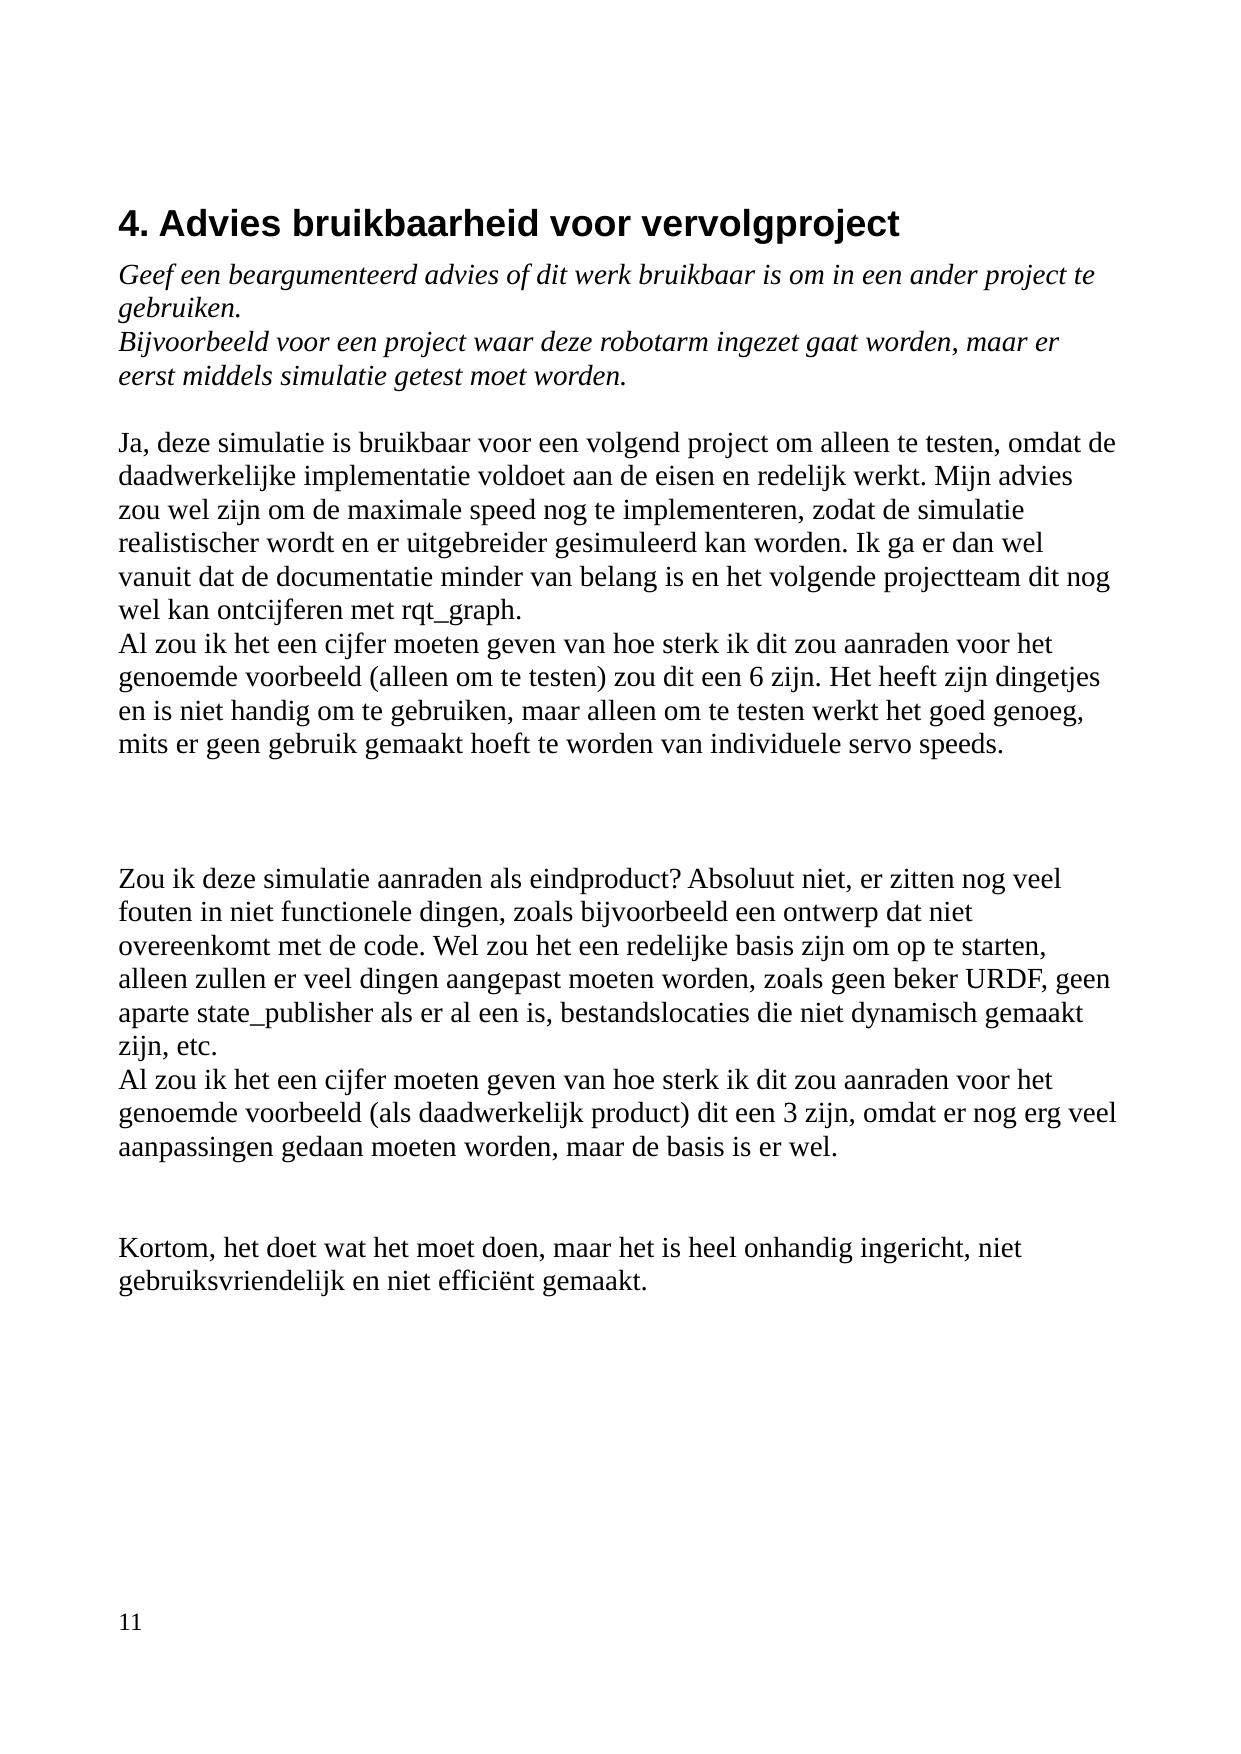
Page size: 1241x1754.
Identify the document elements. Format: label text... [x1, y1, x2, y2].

text Zou ik deze simulatie aanraden als eindproduct? Absoluut niet, er zitten nog veel fouten in niet functionele dingen, zoals bijvoorbeeld een ontwerp dat niet overeenkomt met de code. Wel zou het een redelijke basis zijn om op te starten, alleen zullen er veel dingen aangepast moeten worden, zoals geen beker URDF, geen aparte state_publisher als er al een is, bestandslocaties die niet dynamisch gemaakt zijn, etc. [118, 861, 1122, 1062]
text Al zou ik het een cijfer moeten geven van hoe sterk ik dit zou aanraden voor het genoemde voorbeeld (als daadwerkelijk product) dit een 3 zijn, omdat er nog erg veel aanpassingen gedaan moeten worden, maar de basis is er wel. [118, 1062, 1122, 1163]
text Al zou ik het een cijfer moeten geven van hoe sterk ik dit zou aanraden voor het genoemde voorbeeld (alleen om te testen) zou dit een 6 zijn. Het heeft zijn dingetjes en is niet handig om te gebruiken, maar alleen om te testen werkt het goed genoeg, mits er geen gebruik gemaakt hoeft te worden van individuele servo speeds. [118, 626, 1122, 760]
subtitle 4. Advies bruikbaarheid voor vervolgproject [118, 201, 1122, 244]
text Bijvoorbeeld voor een project waar deze robotarm ingezet gaat worden, maar er eerst middels simulatie getest moet worden. [118, 324, 1122, 391]
text Kortom, het doet wat het moet doen, maar het is heel onhandig ingericht, niet gebruiksvriendelijk en niet efficiënt gemaakt. [118, 1230, 1122, 1297]
text Ja, deze simulatie is bruikbaar voor een volgend project om alleen te testen, omdat de daadwerkelijke implementatie voldoet aan de eisen en redelijk werkt. Mijn advies zou wel zijn om de maximale speed nog te implementeren, zodat de simulatie realistischer wordt en er uitgebreider gesimuleerd kan worden. Ik ga er dan wel vanuit dat de documentatie minder van belang is en het volgende projectteam dit nog wel kan ontcijferen met rqt_graph. [118, 425, 1122, 626]
text Geef een beargumenteerd advies of dit werk bruikbaar is om in een ander project te gebruiken. [118, 257, 1122, 324]
